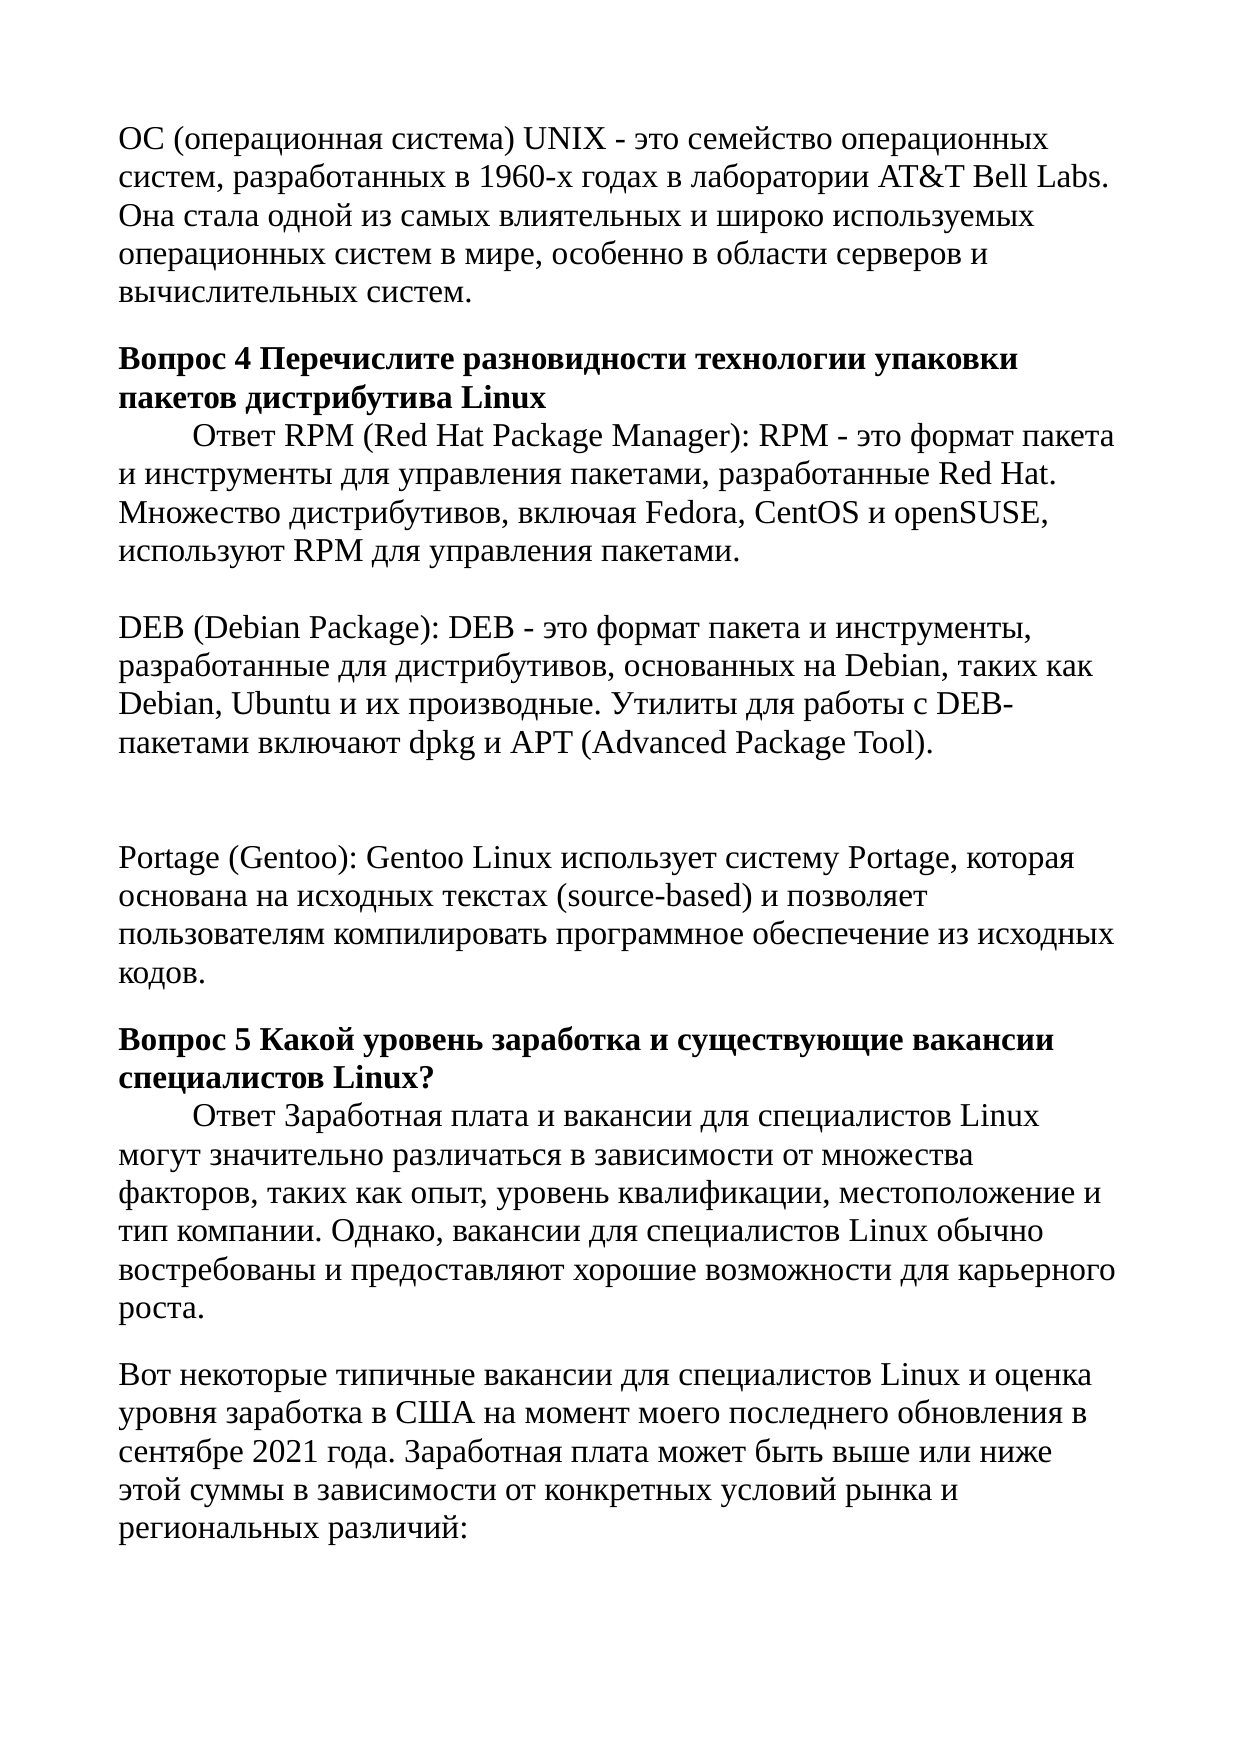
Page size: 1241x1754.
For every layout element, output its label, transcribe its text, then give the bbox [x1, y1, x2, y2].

text Вот некоторые типичные вакансии для специалистов Linux и оценка уровня заработка в США на момент моего последнего обновления в сентябре 2021 года. Заработная плата может быть выше или ниже этой суммы в зависимости от конкретных условий рынка и региональных различий: [118, 1354, 1122, 1546]
text Вопрос 5 Какой уровень заработка и существующие вакансии специалистов Linux? [118, 1019, 1122, 1096]
text Ответ RPM (Red Hat Package Manager): RPM - это формат пакета и инструменты для управления пакетами, разработанные Red Hat. Множество дистрибутивов, включая Fedora, CentOS и openSUSE, используют RPM для управления пакетами. DEB (Debian Package): DEB - это формат пакета и инструменты, разработанные для дистрибутивов, основанных на Debian, таких как Debian, Ubuntu и их производные. Утилиты для работы с DEB-пакетами включают dpkg и APT (Advanced Package Tool). Portage (Gentoo): Gentoo Linux использует систему Portage, которая основана на исходных текстах (source-based) и позволяет пользователям компилировать программное обеспечение из исходных кодов. [118, 415, 1122, 990]
text Ответ Заработная плата и вакансии для специалистов Linux могут значительно различаться в зависимости от множества факторов, таких как опыт, уровень квалификации, местоположение и тип компании. Однако, вакансии для специалистов Linux обычно востребованы и предоставляют хорошие возможности для карьерного роста. [118, 1096, 1122, 1326]
text ОС (операционная система) UNIX - это семейство операционных систем, разработанных в 1960-х годах в лаборатории AT&T Bell Labs. Она стала одной из самых влиятельных и широко используемых операционных систем в мире, особенно в области серверов и вычислительных систем. [118, 118, 1122, 310]
text Вопрос 4 Перечислите разновидности технологии упаковки пакетов дистрибутива Linux [118, 338, 1122, 415]
